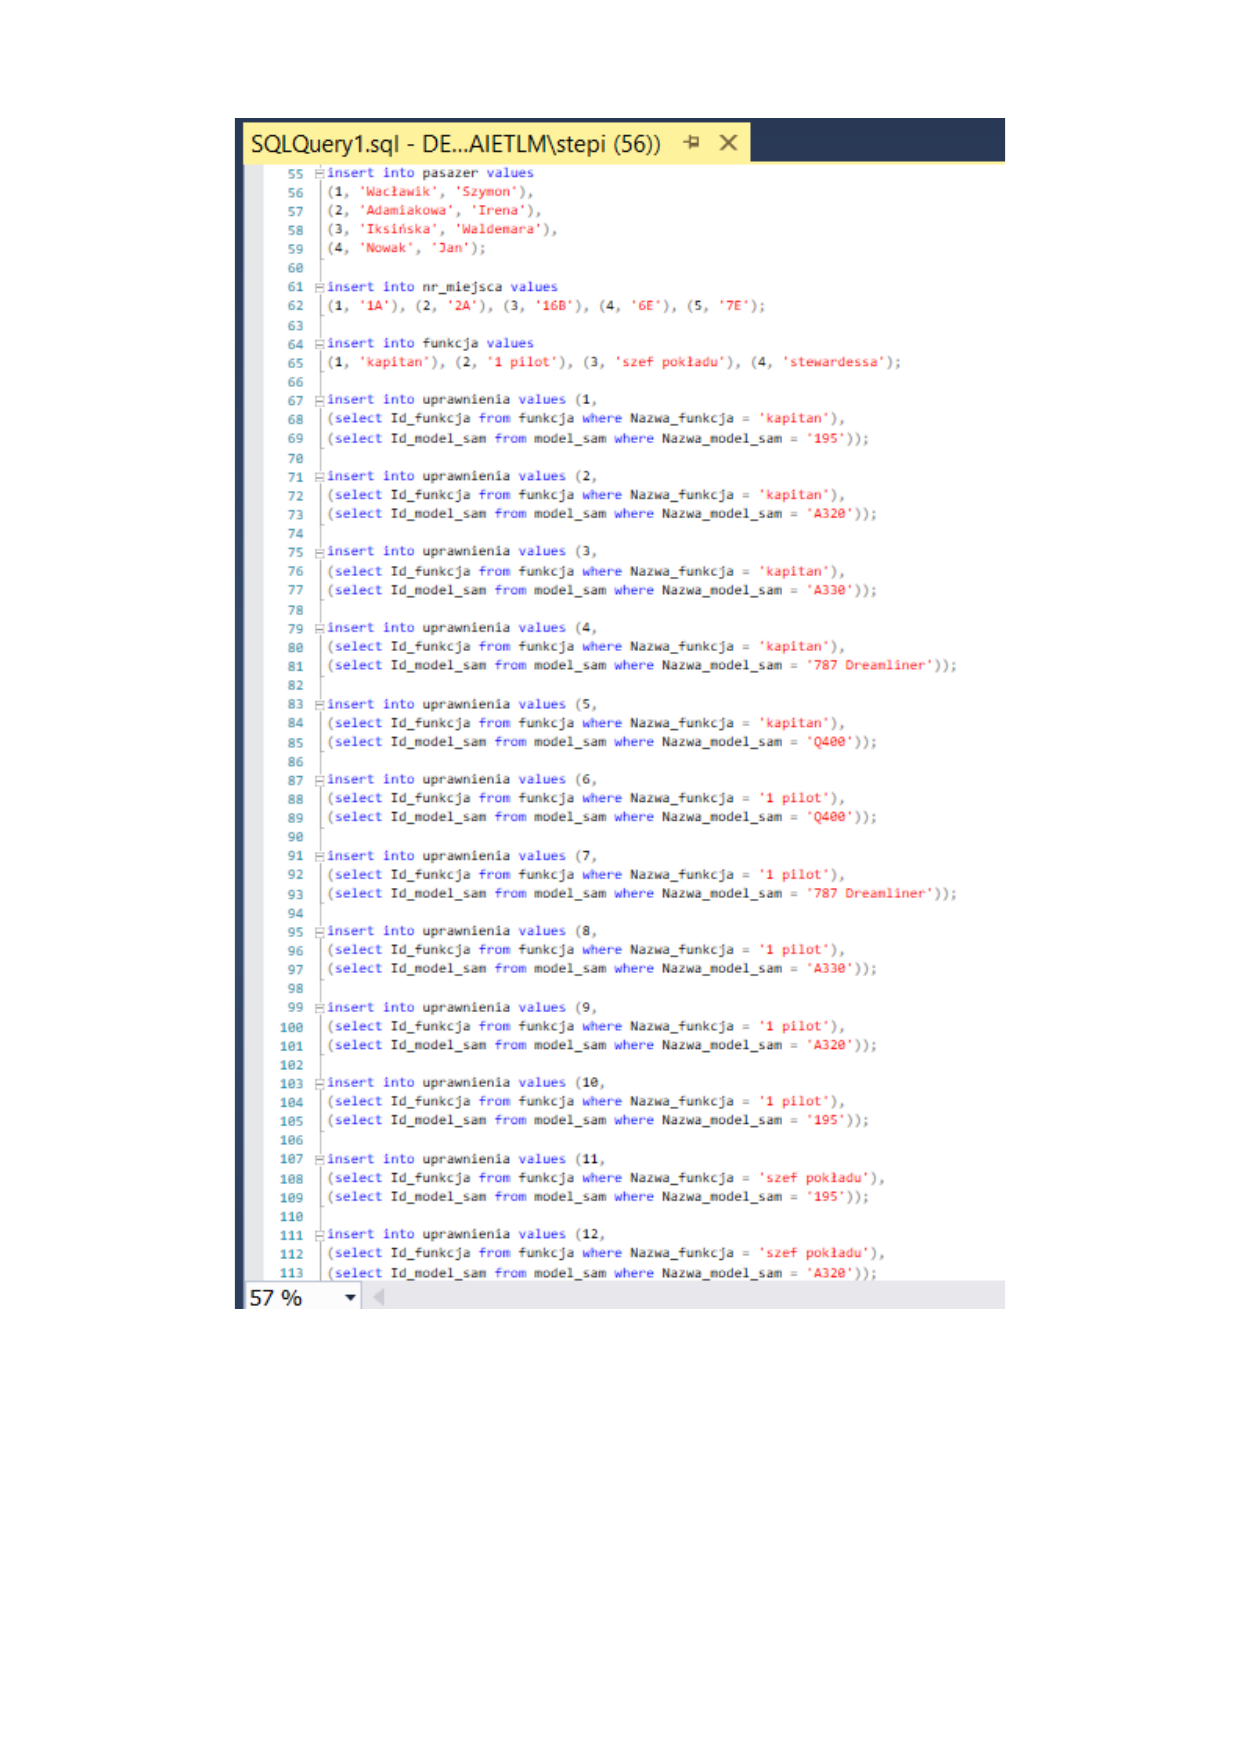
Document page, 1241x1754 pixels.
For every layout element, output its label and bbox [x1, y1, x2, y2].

picture [234, 118, 1006, 1309]
